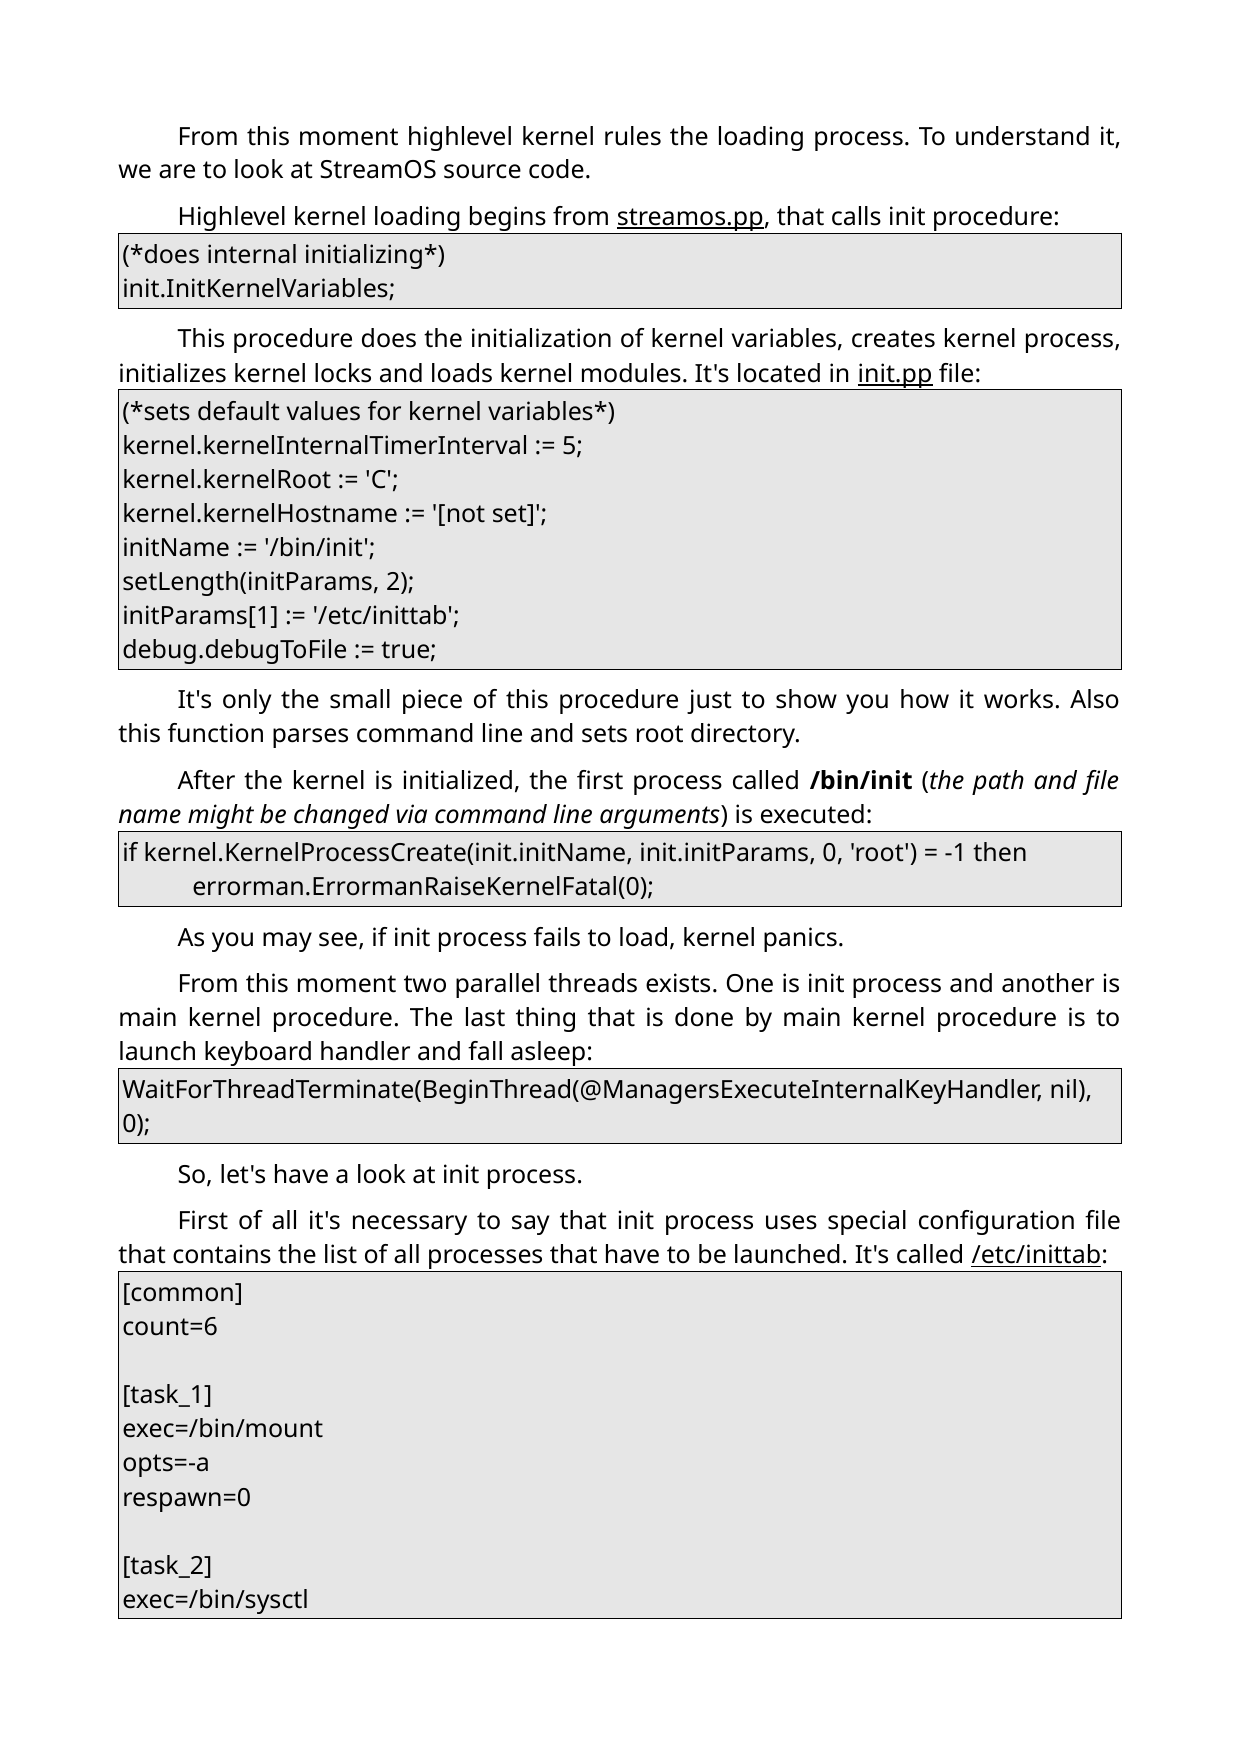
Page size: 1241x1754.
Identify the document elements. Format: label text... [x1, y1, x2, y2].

text exec=/bin/mount [119, 1407, 1121, 1441]
text initParams[1] := '/etc/inittab'; [119, 594, 1121, 628]
text debug.debugToFile := true; [119, 628, 1121, 669]
text WaitForThreadTerminate(BeginThread(@ManagersExecuteInternalKeyHandler, nil), 0); [119, 1069, 1121, 1143]
text From this moment two parallel threads exists. One is init process and another is main kernel procedure. The last thing that is done by main kernel procedure is to launch keyboard handler and fall asleep: [118, 966, 1122, 1068]
text It's only the small piece of this procedure just to show you how it works. Also this function parses command line and sets root directory. [118, 682, 1122, 750]
text kernel.kernelHostname := '[not set]'; [119, 491, 1121, 526]
text Highlevel kernel loading begins from streamos.pp, that calls init procedure: [118, 199, 1122, 233]
text kernel.kernelRoot := 'C'; [119, 457, 1121, 491]
text [common] [119, 1272, 1121, 1305]
text exec=/bin/sysctl [119, 1577, 1121, 1618]
text (*sets default values for kernel variables*) [119, 390, 1121, 423]
text After the kernel is initialized, the first process called /bin/init (the path and file name might be changed via command line arguments) is executed: [118, 763, 1122, 831]
text This procedure does the initialization of kernel variables, creates kernel process, initializes kernel locks and loads kernel modules. It's located in init.pp file: [118, 321, 1122, 389]
text (*does internal initializing*) [119, 234, 1121, 267]
text First of all it's necessary to say that init process uses special configuration file that contains the list of all processes that have to be launched. It's called /etc/inittab: [118, 1203, 1122, 1271]
text opts=-a [119, 1441, 1121, 1475]
text respawn=0 [119, 1475, 1121, 1509]
text From this moment highlevel kernel rules the loading process. To understand it, we are to look at StreamOS source code. [118, 118, 1122, 186]
text As you may see, if init process fails to load, kernel panics. [118, 919, 1122, 953]
text if kernel.KernelProcessCreate(init.initName, init.initParams, 0, 'root') = -1 then [119, 832, 1121, 865]
text [task_2] [119, 1543, 1121, 1577]
text initName := '/bin/init'; [119, 526, 1121, 559]
text errorman.ErrormanRaiseKernelFatal(0); [119, 865, 1121, 906]
text count=6 [119, 1305, 1121, 1339]
text [task_1] [119, 1373, 1121, 1407]
text setLength(initParams, 2); [119, 559, 1121, 594]
text kernel.kernelInternalTimerInterval := 5; [119, 423, 1121, 457]
text So, let's have a look at init process. [118, 1156, 1122, 1190]
text init.InitKernelVariables; [119, 267, 1121, 308]
